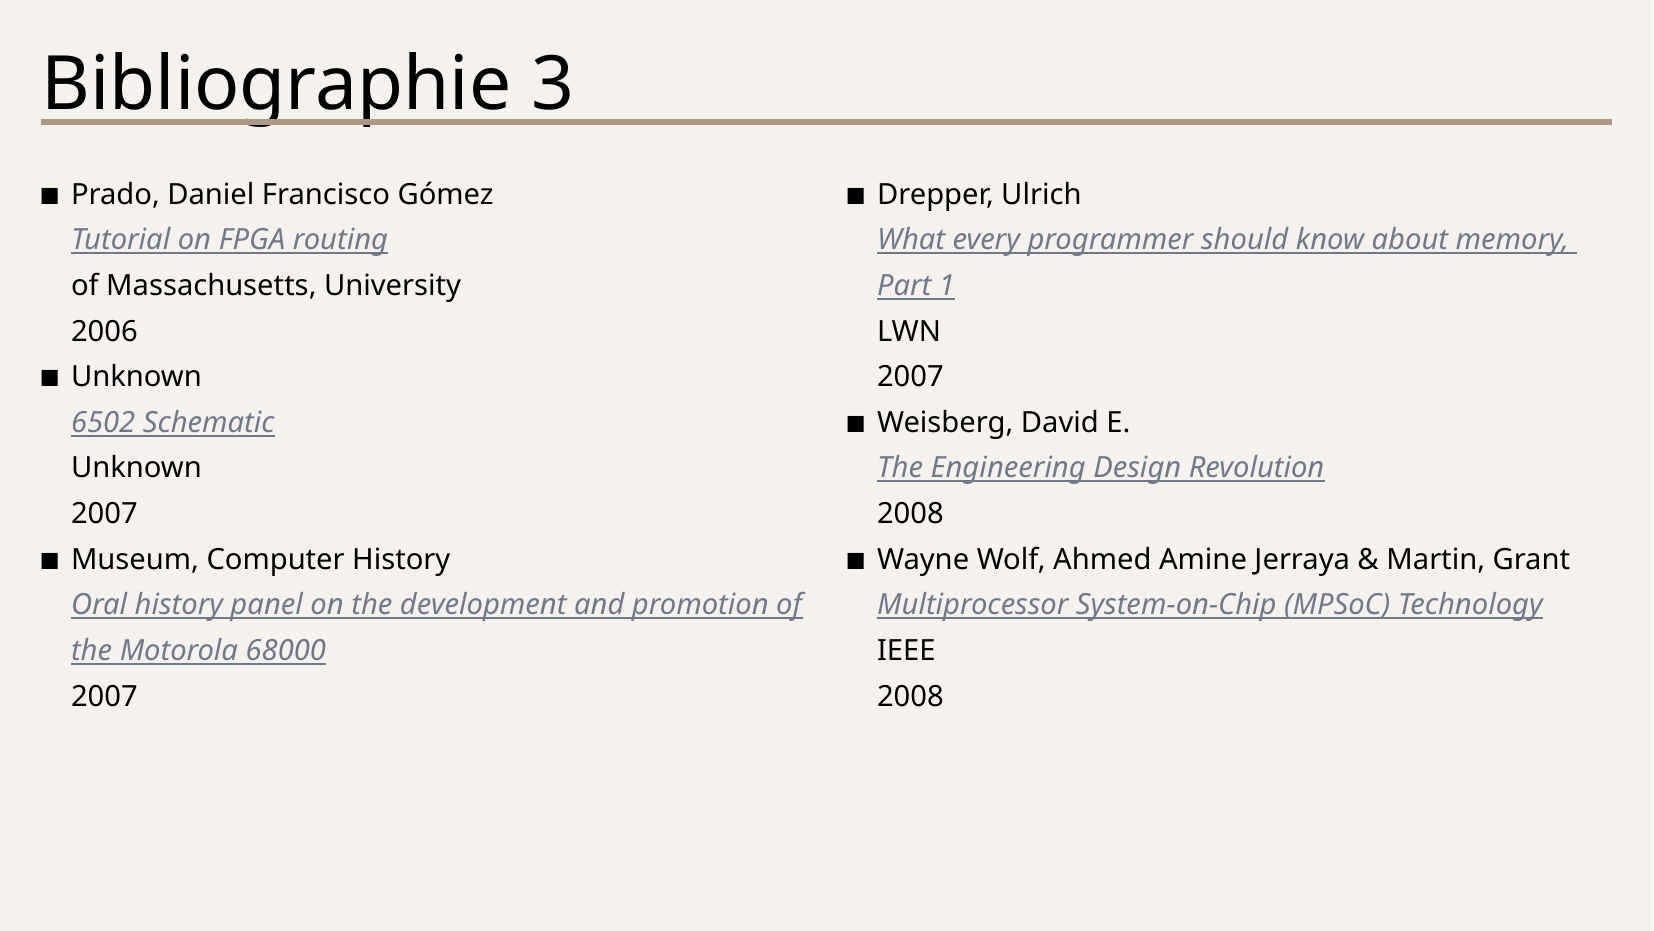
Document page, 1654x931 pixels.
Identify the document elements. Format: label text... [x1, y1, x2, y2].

list Museum, Computer History Oral history panel on the development and promotion of the Motorola 68000 2007 [41, 538, 806, 714]
list Drepper, Ulrich What every programmer should know about memory, Part 1 LWN 2007 [847, 173, 1612, 395]
list Weisberg, David E. The Engineering Design Revolution 2008 [847, 401, 1612, 532]
list Unknown 6502 Schematic Unknown 2007 [41, 356, 806, 532]
list Wayne Wolf, Ahmed Amine Jerraya & Martin, Grant Multiprocessor System-on-Chip (MPSoC) Technology IEEE 2008 [847, 538, 1612, 714]
list Prado, Daniel Francisco Gómez Tutorial on FPGA routing of Massachusetts, University 2006 [41, 173, 806, 349]
